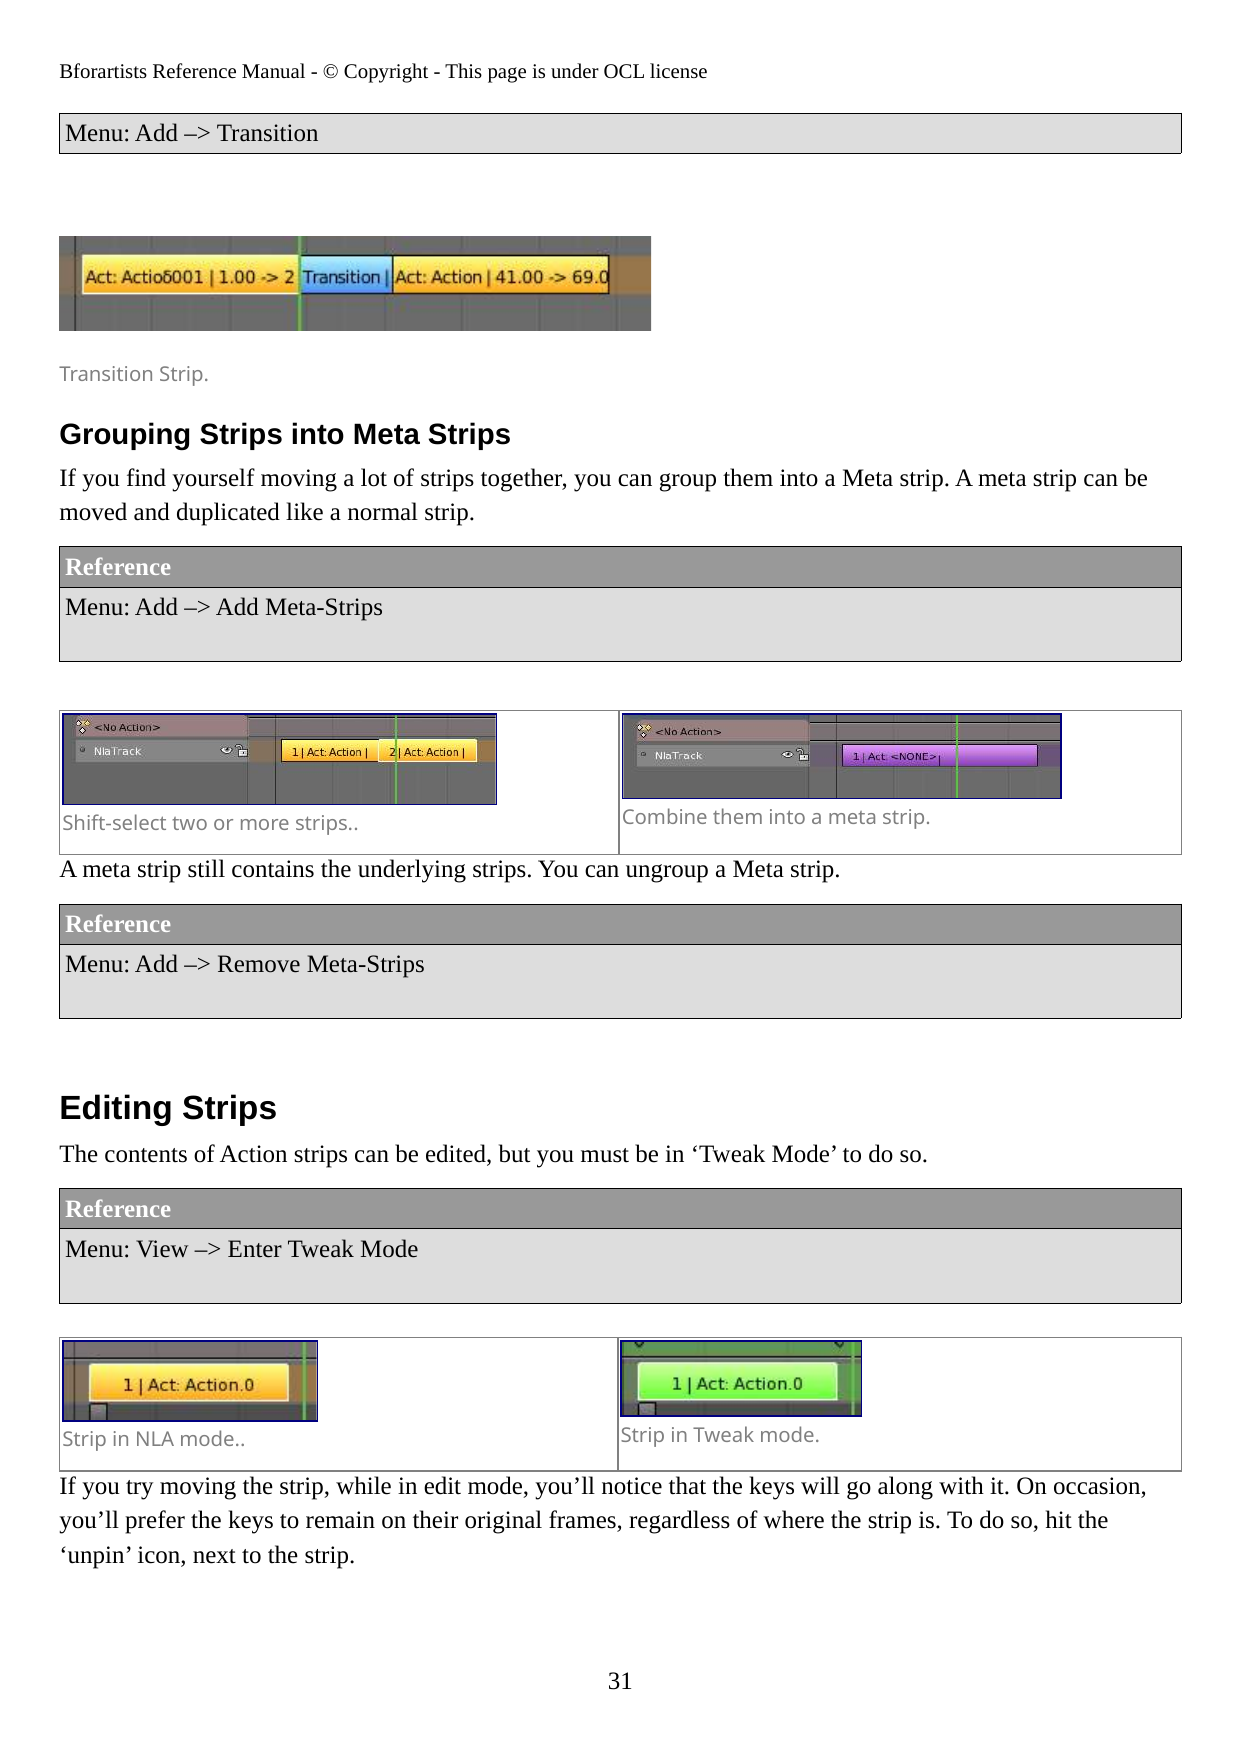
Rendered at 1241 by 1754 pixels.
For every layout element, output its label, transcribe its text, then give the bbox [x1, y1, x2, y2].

text If you find yourself moving a lot of strips together, you can group them into a Meta strip. A meta strip can be moved and duplicated like a normal strip. [59, 463, 1181, 526]
table_cell Menu: Add –> Remove Meta-Strips [60, 945, 1181, 1018]
table_header Reference [60, 905, 1181, 944]
text A meta strip still contains the underlying strips. You can ungroup a Meta strip. [59, 855, 1181, 883]
picture [622, 1342, 861, 1415]
table_header Combine them into a meta strip. [620, 711, 1181, 854]
picture [64, 715, 496, 804]
table_header Reference [60, 547, 1181, 587]
subtitle Editing Strips [59, 1088, 1181, 1126]
picture [64, 1342, 317, 1420]
text The contents of Action strips can be edited, but you must be in ‘Tweak Mode’ to do so. [59, 1139, 1181, 1168]
table_header Strip in Tweak mode. [619, 1338, 1181, 1470]
table_cell Menu: Add –> Add Meta-Strips [60, 588, 1181, 661]
text If you try moving the strip, while in edit mode, you’ll notice that the keys will go along with it. On occasion, you’ll prefer the keys to remain on their original frames, regardless of where the strip is. To do so, hit the ‘unpin’ icon, next to the strip. [59, 1472, 1181, 1568]
table_cell Menu: View –> Enter Tweak Mode [60, 1229, 1181, 1303]
subtitle Grouping Strips into Meta Strips [59, 417, 1181, 450]
table_header Reference [60, 1189, 1181, 1228]
table_header Strip in NLA mode.. [60, 1338, 617, 1470]
text Transition Strip. [59, 356, 1181, 387]
table_cell Menu: Add –> Transition [60, 114, 1181, 153]
picture [59, 236, 652, 331]
table_header Shift-select two or more strips.. [60, 711, 618, 854]
picture [623, 715, 1060, 798]
